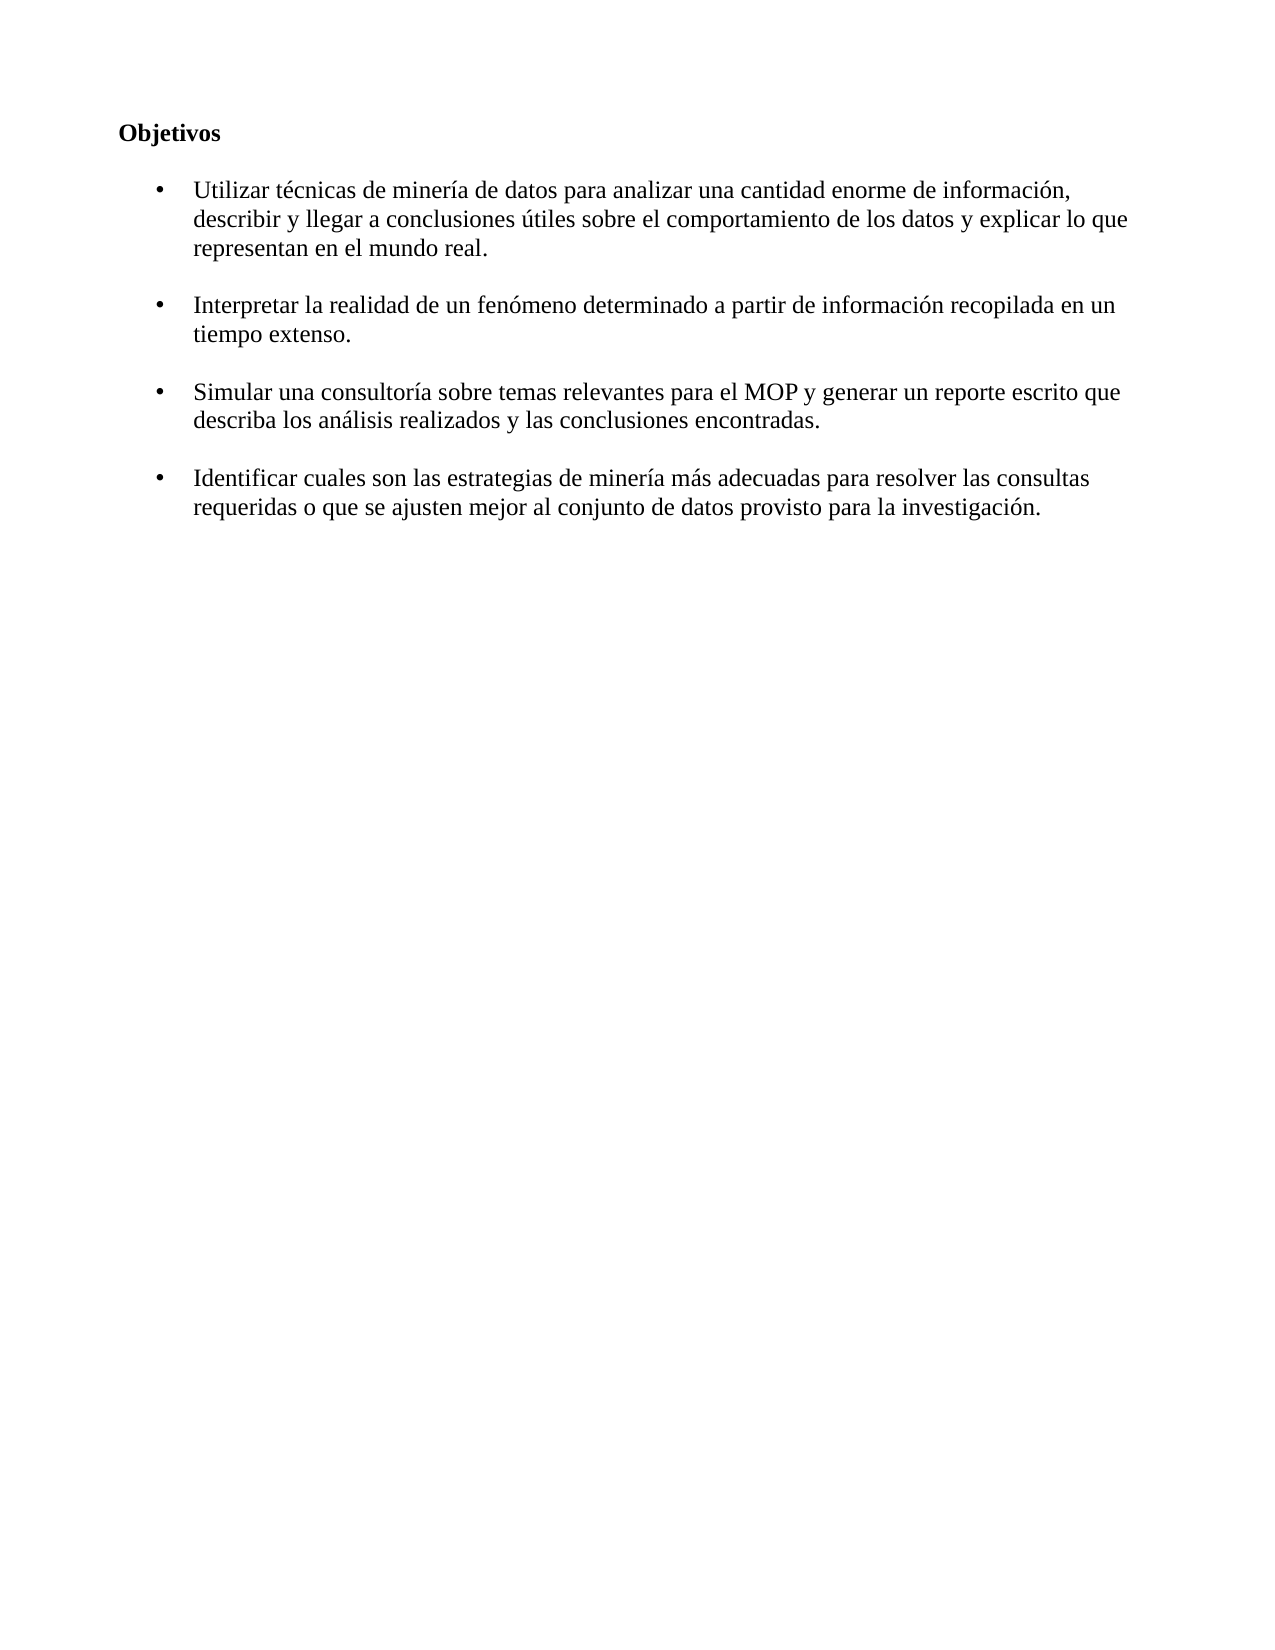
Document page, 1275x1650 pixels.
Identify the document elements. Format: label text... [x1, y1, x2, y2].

list Identificar cuales son las estrategias de minería más adecuadas para resolver las consultas requeridas o que se ajusten mejor al conjunto de datos provisto para la investigación. [156, 463, 1157, 521]
list Simular una consultoría sobre temas relevantes para el MOP y generar un reporte escrito que describa los análisis realizados y las conclusiones encontradas. [156, 377, 1157, 434]
list Interpretar la realidad de un fenómeno determinado a partir de información recopilada en un tiempo extenso. [156, 291, 1157, 348]
text Objetivos [118, 118, 1157, 147]
list Utilizar técnicas de minería de datos para analizar una cantidad enorme de información, describir y llegar a conclusiones útiles sobre el comportamiento de los datos y explicar lo que representan en el mundo real. [156, 176, 1157, 262]
